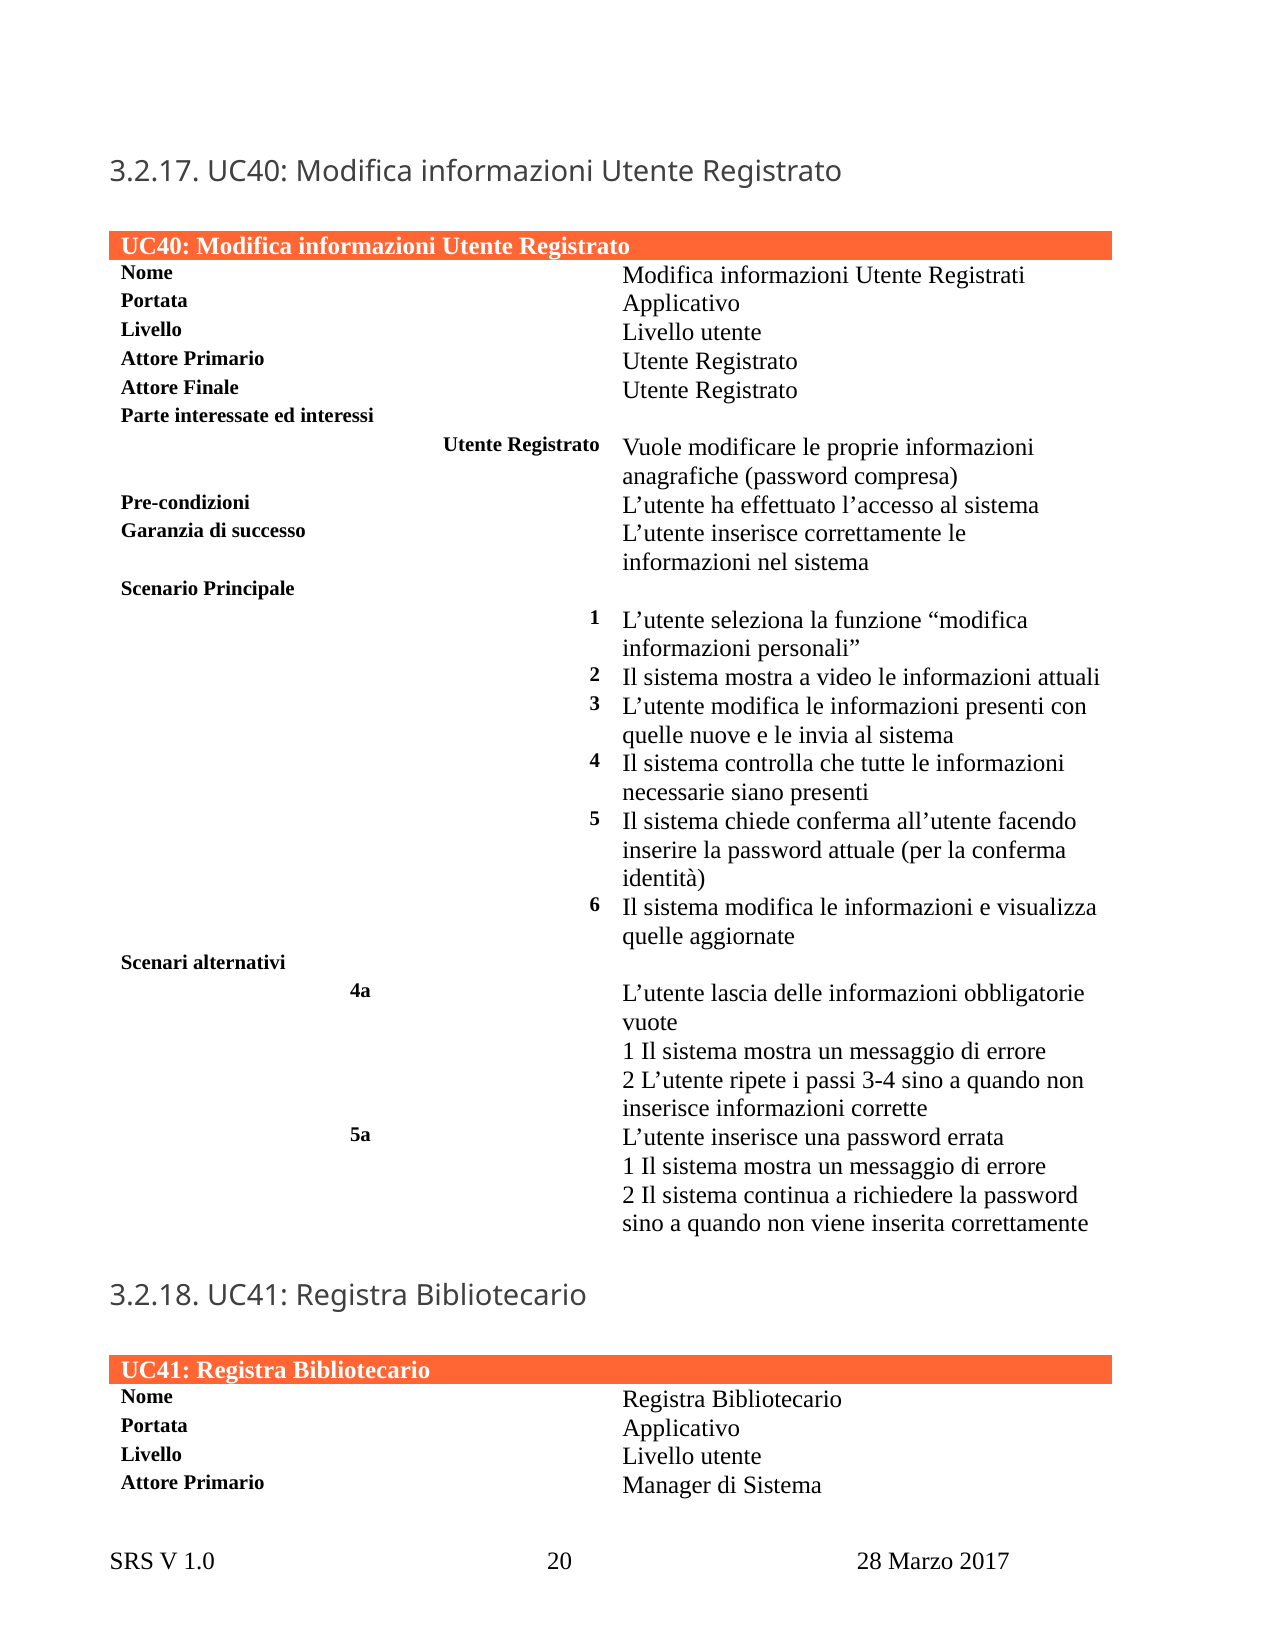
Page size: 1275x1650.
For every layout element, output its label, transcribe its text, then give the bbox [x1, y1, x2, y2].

table_cell Livello utente [611, 317, 1112, 346]
table_cell Scenario Principale [109, 576, 611, 605]
table_cell Attore Primario [109, 346, 611, 375]
table_cell 1 Il sistema mostra un messaggio di errore [611, 1151, 1112, 1180]
table_cell 5a [109, 1122, 611, 1237]
table_header UC40: Modifica informazioni Utente Registrato [109, 231, 1112, 260]
table_cell 3 [109, 691, 611, 748]
table_cell Il sistema controlla che tutte le informazioni necessarie siano presenti [611, 749, 1112, 806]
subtitle 3.2.18. UC41: Registra Bibliotecario [109, 1274, 1162, 1314]
table_cell Livello [109, 1441, 611, 1470]
table_cell L’utente modifica le informazioni presenti con quelle nuove e le invia al sistema [611, 691, 1112, 748]
table_cell Portata [109, 1413, 611, 1441]
table_cell Applicativo [611, 1413, 1112, 1441]
table_cell Livello utente [611, 1441, 1112, 1470]
table_cell Vuole modificare le proprie informazioni anagrafiche (password compresa) [611, 432, 1112, 490]
subtitle 3.2.17. UC40: Modifica informazioni Utente Registrato [109, 150, 1162, 190]
table_cell 1 Il sistema mostra un messaggio di errore [611, 1036, 1112, 1065]
table_cell 1 [109, 605, 611, 662]
table_cell Utente Registrato [109, 432, 611, 490]
table_cell 6 [109, 892, 611, 950]
table_cell Attore Finale [109, 375, 611, 403]
table_cell [611, 576, 1112, 605]
table_cell Livello [109, 317, 611, 346]
table_cell Utente Registrato [611, 375, 1112, 403]
table_cell 2 Il sistema continua a richiedere la password sino a quando non viene inserita correttamente [611, 1180, 1112, 1237]
table_cell Pre-condizioni [109, 490, 611, 518]
table_cell Scenari alternativi [109, 950, 611, 978]
table_cell [611, 950, 1112, 978]
table_cell Nome [109, 1384, 611, 1413]
table_cell L’utente seleziona la funzione “modifica informazioni personali” [611, 605, 1112, 662]
table_cell L’utente lascia delle informazioni obbligatorie vuote [611, 979, 1112, 1036]
table_cell L’utente inserisce correttamente le informazioni nel sistema [611, 519, 1112, 576]
table_cell Parte interessate ed interessi [109, 404, 611, 432]
table_header UC41: Registra Bibliotecario [109, 1355, 1112, 1384]
table_cell Applicativo [611, 289, 1112, 317]
table_cell Utente Registrato [611, 346, 1112, 375]
table_cell Portata [109, 289, 611, 317]
table_cell Il sistema modifica le informazioni e visualizza quelle aggiornate [611, 892, 1112, 950]
table_cell Nome [109, 260, 611, 288]
table_cell 4 [109, 749, 611, 806]
table_cell Il sistema chiede conferma all’utente facendo inserire la password attuale (per la conferma identità) [611, 806, 1112, 892]
table_cell 4a [109, 979, 611, 1122]
table_cell L’utente inserisce una password errata [611, 1122, 1112, 1151]
table_cell Attore Primario [109, 1470, 611, 1499]
table_cell Garanzia di successo [109, 519, 611, 576]
table_cell Manager di Sistema [611, 1470, 1112, 1499]
table_cell 5 [109, 806, 611, 892]
table_cell 2 [109, 662, 611, 691]
table_cell Registra Bibliotecario [611, 1384, 1112, 1413]
table_cell Modifica informazioni Utente Registrati [611, 260, 1112, 288]
table_cell L’utente ha effettuato l’accesso al sistema [611, 490, 1112, 518]
table_cell Il sistema mostra a video le informazioni attuali [611, 662, 1112, 691]
table_cell [611, 404, 1112, 432]
table_cell 2 L’utente ripete i passi 3-4 sino a quando non inserisce informazioni corrette [611, 1065, 1112, 1122]
